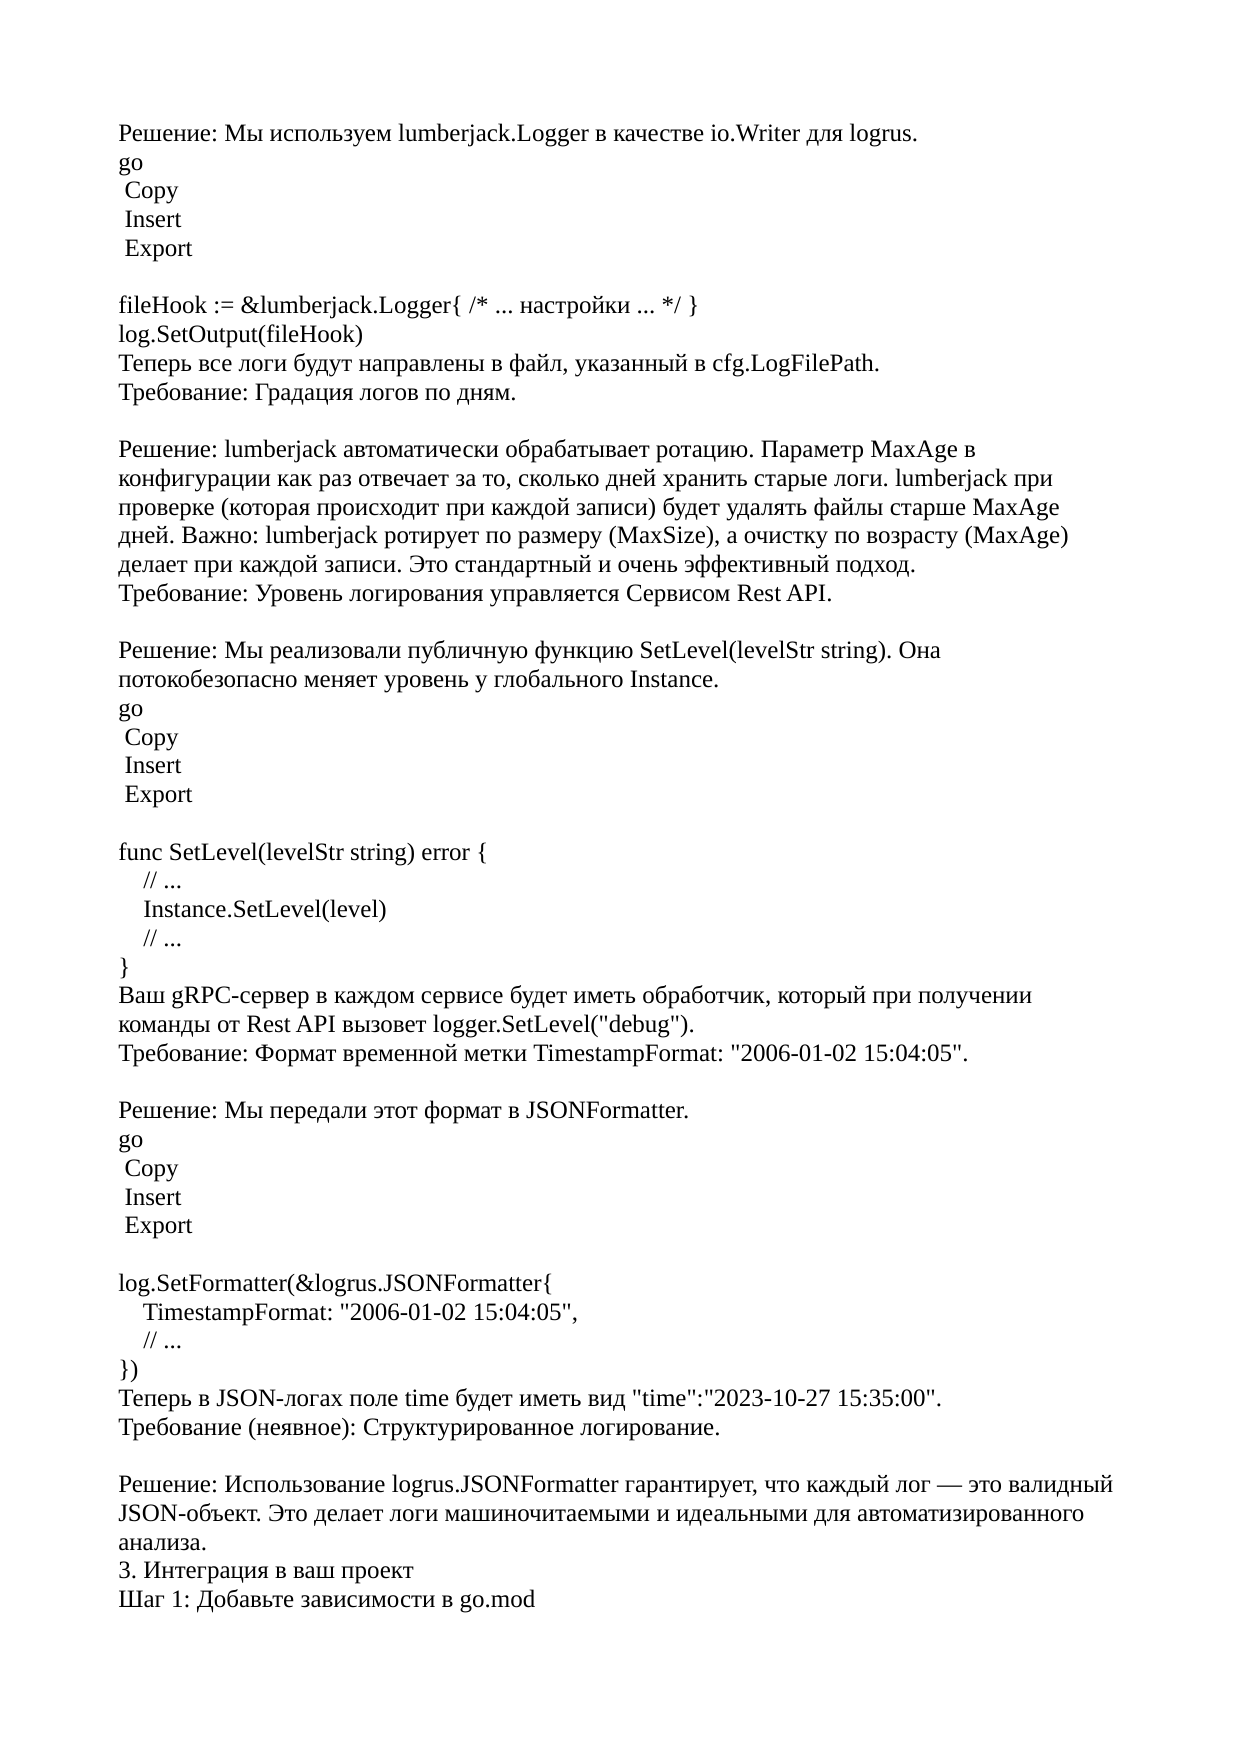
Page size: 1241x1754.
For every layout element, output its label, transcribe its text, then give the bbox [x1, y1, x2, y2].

text go [118, 1124, 1122, 1153]
text Copy [118, 176, 1122, 204]
text Требование: Градация логов по дням. [118, 377, 1122, 406]
text }) [118, 1354, 1122, 1383]
text Copy [118, 722, 1122, 751]
text log.SetFormatter(&logrus.JSONFormatter{ [118, 1268, 1122, 1297]
text Решение: Мы передали этот формат в JSONFormatter. [118, 1096, 1122, 1124]
text Решение: Мы реализовали публичную функцию SetLevel(levelStr string). Она потокобезопасно меняет уровень у глобального Instance. [118, 636, 1122, 693]
text Export [118, 779, 1122, 808]
text Instance.SetLevel(level) [118, 894, 1122, 923]
text Copy [118, 1153, 1122, 1182]
text Решение: lumberjack автоматически обрабатывает ротацию. Параметр MaxAge в конфигурации как раз отвечает за то, сколько дней хранить старые логи. lumberjack при проверке (которая происходит при каждой записи) будет удалять файлы старше MaxAge дней. Важно: lumberjack ротирует по размеру (MaxSize), а очистку по возрасту (MaxAge) делает при каждой записи. Это стандартный и очень эффективный подход. [118, 434, 1122, 578]
text Ваш gRPC-сервер в каждом сервисе будет иметь обработчик, который при получении команды от Rest API вызовет logger.SetLevel("debug"). [118, 981, 1122, 1038]
text Export [118, 1211, 1122, 1239]
text } [118, 952, 1122, 981]
text Теперь все логи будут направлены в файл, указанный в cfg.LogFilePath. [118, 348, 1122, 377]
text Требование (неявное): Структурированное логирование. [118, 1412, 1122, 1441]
text func SetLevel(levelStr string) error { [118, 837, 1122, 866]
text TimestampFormat: "2006-01-02 15:04:05", [118, 1297, 1122, 1326]
text go [118, 693, 1122, 722]
text Export [118, 233, 1122, 262]
text Решение: Использование logrus.JSONFormatter гарантирует, что каждый лог — это валидный JSON-объект. Это делает логи машиночитаемыми и идеальными для автоматизированного анализа. [118, 1469, 1122, 1556]
text fileHook := &lumberjack.Logger{ /* ... настройки ... */ } [118, 291, 1122, 319]
text Insert [118, 1182, 1122, 1211]
text Требование: Уровень логирования управляется Сервисом Rest API. [118, 578, 1122, 607]
text Теперь в JSON-логах поле time будет иметь вид "time":"2023-10-27 15:35:00". [118, 1383, 1122, 1412]
text // ... [118, 1326, 1122, 1354]
text // ... [118, 866, 1122, 894]
text log.SetOutput(fileHook) [118, 319, 1122, 348]
text 3. Интеграция в ваш проект [118, 1556, 1122, 1584]
text // ... [118, 923, 1122, 952]
text Решение: Мы используем lumberjack.Logger в качестве io.Writer для logrus. [118, 118, 1122, 147]
text go [118, 147, 1122, 176]
text Insert [118, 204, 1122, 233]
text Insert [118, 751, 1122, 779]
text Шаг 1: Добавьте зависимости в go.mod [118, 1584, 1122, 1613]
text Требование: Формат временной метки TimestampFormat: "2006-01-02 15:04:05". [118, 1038, 1122, 1067]
